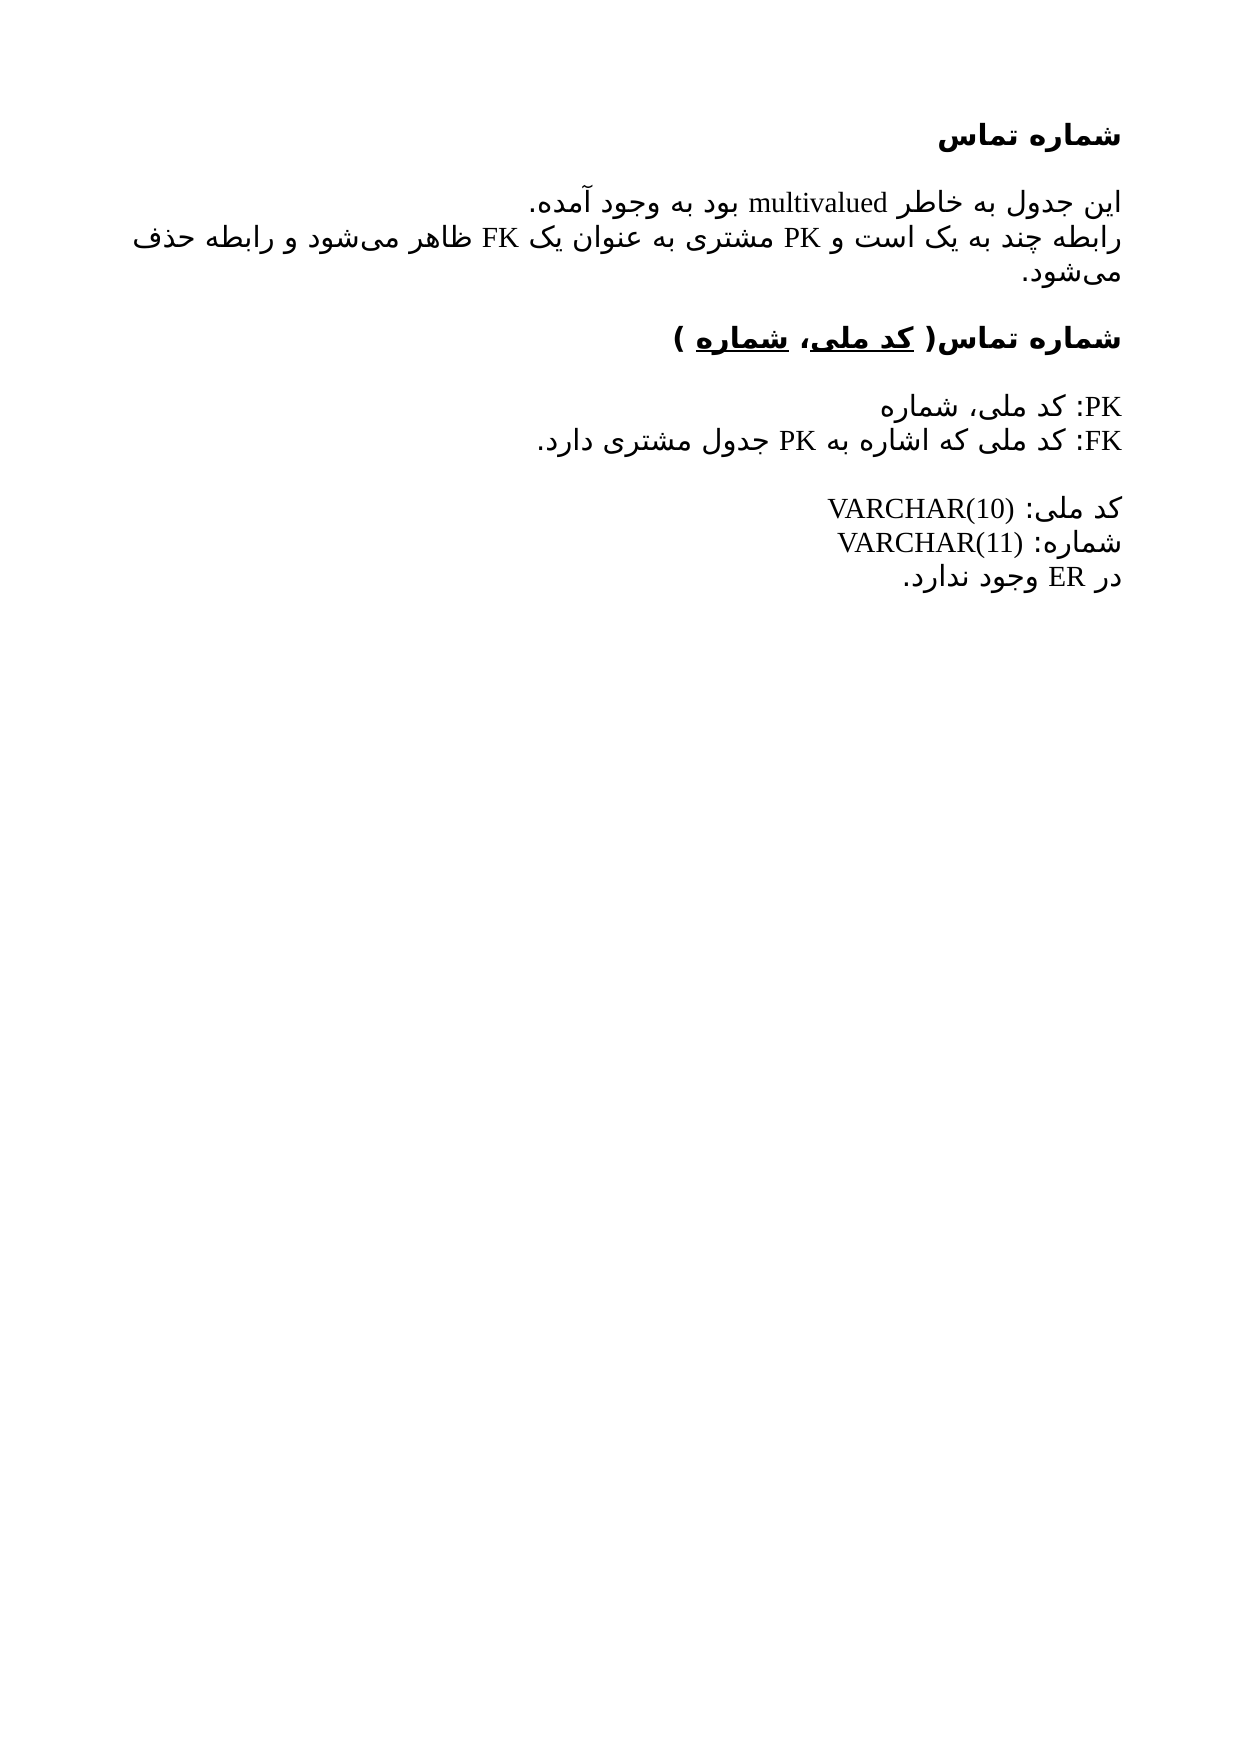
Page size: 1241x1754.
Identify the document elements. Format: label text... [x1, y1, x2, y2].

text شماره تماس( کد ملی، شماره ) [118, 321, 1122, 355]
text در ER وجود ندارد. [118, 559, 1122, 593]
text شماره: VARCHAR(11) [118, 525, 1122, 559]
text PK: کد ملی، شماره [118, 389, 1122, 423]
text FK: کد ملی که اشاره به PK جدول مشتری دارد. [118, 423, 1122, 457]
text رابطه چند به یک است و PK مشتری به عنوان یک FK ظاهر می‌شود و رابطه حذف می‌شود. [118, 220, 1122, 288]
text کد ملی: VARCHAR(10) [118, 491, 1122, 525]
text این جدول به خاطر multivalued بود به وجود آمده. [118, 186, 1122, 220]
text شماره تماس [118, 118, 1122, 152]
